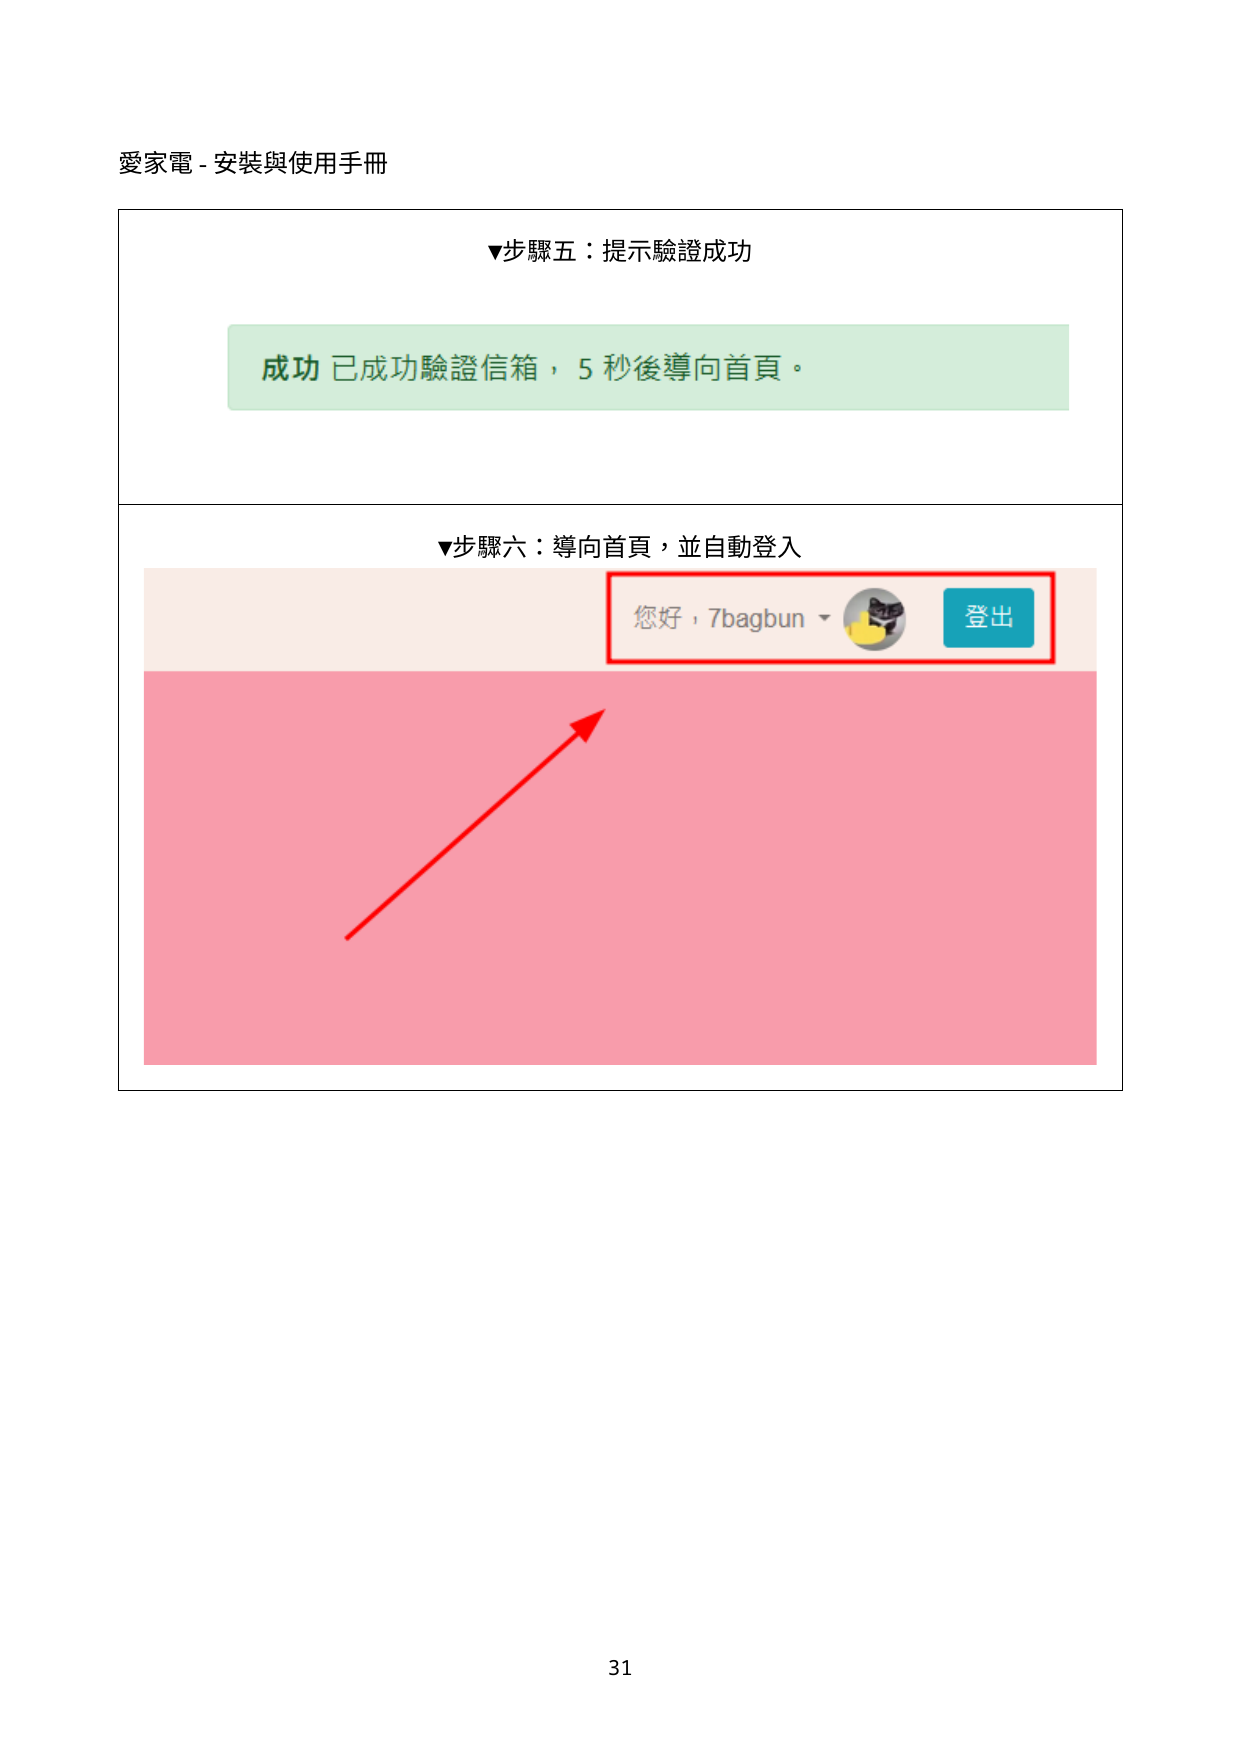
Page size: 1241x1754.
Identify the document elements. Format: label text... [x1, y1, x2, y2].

table_cell ▼步驟五：提示驗證成功 [119, 210, 1122, 504]
table_cell ▼步驟六：導向首頁，並自動登入 [119, 505, 1122, 1090]
picture [143, 568, 1097, 1065]
picture [171, 273, 1070, 478]
